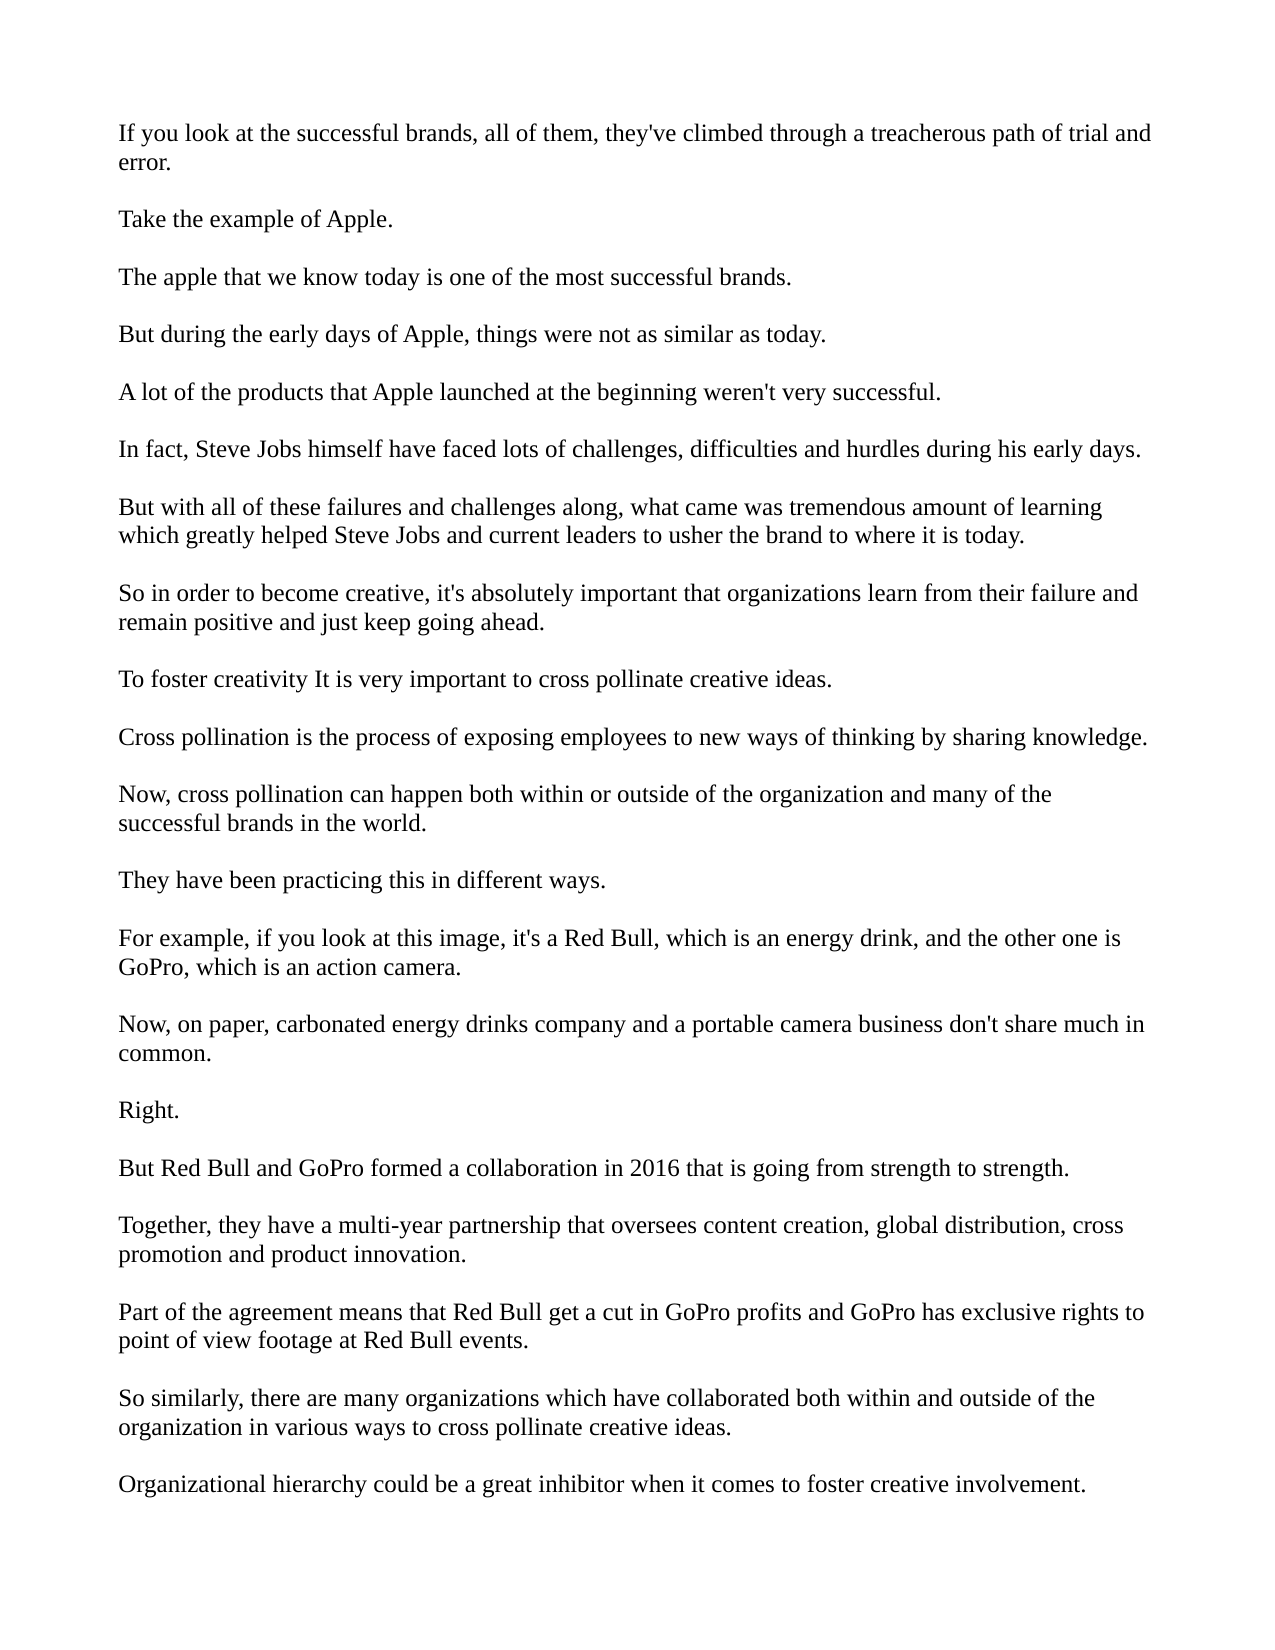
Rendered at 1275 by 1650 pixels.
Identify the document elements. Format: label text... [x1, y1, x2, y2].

text Part of the agreement means that Red Bull get a cut in GoPro profits and GoPro has exclusive rights to point of view footage at Red Bull events. [118, 1297, 1157, 1354]
text But with all of these failures and challenges along, what came was tremendous amount of learning which greatly helped Steve Jobs and current leaders to usher the brand to where it is today. [118, 492, 1157, 549]
text They have been practicing this in different ways. [118, 866, 1157, 894]
text If you look at the successful brands, all of them, they've climbed through a treacherous path of trial and error. [118, 118, 1157, 176]
text So similarly, there are many organizations which have collaborated both within and outside of the organization in various ways to cross pollinate creative ideas. [118, 1383, 1157, 1441]
text Together, they have a multi-year partnership that oversees content creation, global distribution, cross promotion and product innovation. [118, 1211, 1157, 1268]
text But during the early days of Apple, things were not as similar as today. [118, 319, 1157, 348]
text A lot of the products that Apple launched at the beginning weren't very successful. [118, 377, 1157, 406]
text But Red Bull and GoPro formed a collaboration in 2016 that is going from strength to strength. [118, 1153, 1157, 1182]
text Cross pollination is the process of exposing employees to new ways of thinking by sharing knowledge. [118, 722, 1157, 751]
text Now, cross pollination can happen both within or outside of the organization and many of the successful brands in the world. [118, 779, 1157, 837]
text For example, if you look at this image, it's a Red Bull, which is an energy drink, and the other one is GoPro, which is an action camera. [118, 923, 1157, 981]
text Organizational hierarchy could be a great inhibitor when it comes to foster creative involvement. [118, 1469, 1157, 1498]
text To foster creativity It is very important to cross pollinate creative ideas. [118, 664, 1157, 693]
text The apple that we know today is one of the most successful brands. [118, 262, 1157, 291]
text So in order to become creative, it's absolutely important that organizations learn from their failure and remain positive and just keep going ahead. [118, 578, 1157, 636]
text Take the example of Apple. [118, 204, 1157, 233]
text Now, on paper, carbonated energy drinks company and a portable camera business don't share much in common. [118, 1009, 1157, 1067]
text In fact, Steve Jobs himself have faced lots of challenges, difficulties and hurdles during his early days. [118, 434, 1157, 463]
text Right. [118, 1096, 1157, 1124]
